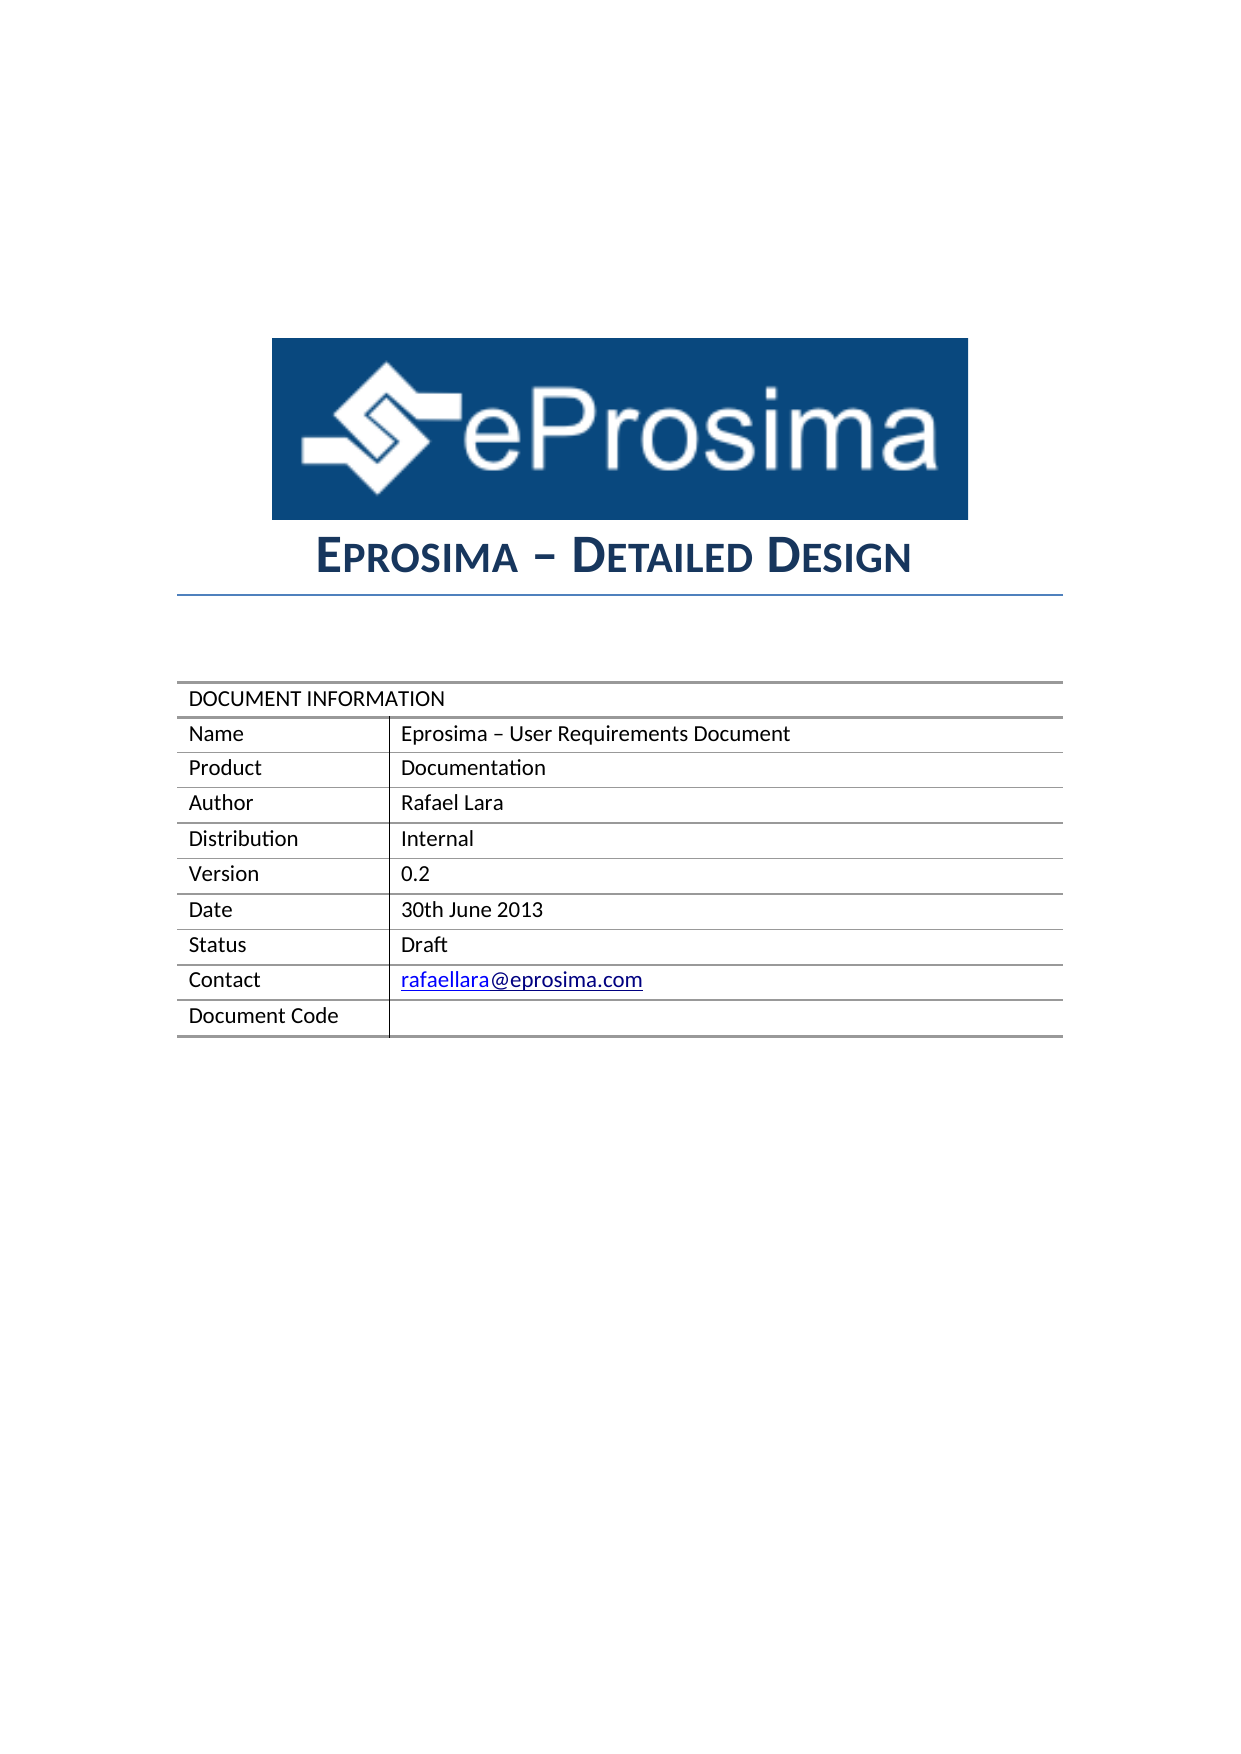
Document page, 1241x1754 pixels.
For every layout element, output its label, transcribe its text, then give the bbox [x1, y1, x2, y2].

table_cell Eprosima – User Requirements Document [390, 719, 1063, 751]
table_cell Version [177, 859, 389, 893]
table_header DOCUMENT INFORMATION [177, 684, 1063, 716]
table_cell rafaellara@eprosima.com [390, 966, 1063, 999]
table_cell Status [177, 930, 389, 964]
table_cell Documentation [390, 753, 1063, 787]
table_cell Internal [390, 824, 1063, 858]
table_cell Distribution [177, 824, 389, 858]
table_cell Author [177, 788, 389, 822]
table_cell [390, 1001, 1063, 1035]
table_cell Product [177, 753, 389, 787]
table_cell Rafael Lara [390, 788, 1063, 822]
title Eprosima – Detailed Design [177, 339, 1063, 594]
table_cell Date [177, 895, 389, 928]
table_cell Contact [177, 966, 389, 999]
table_cell 30th June 2013 [390, 895, 1063, 928]
picture [272, 338, 969, 520]
table_cell Draft [390, 930, 1063, 964]
table_cell 0.2 [390, 859, 1063, 893]
table_cell Name [177, 719, 389, 751]
table_cell Document Code [177, 1001, 389, 1035]
